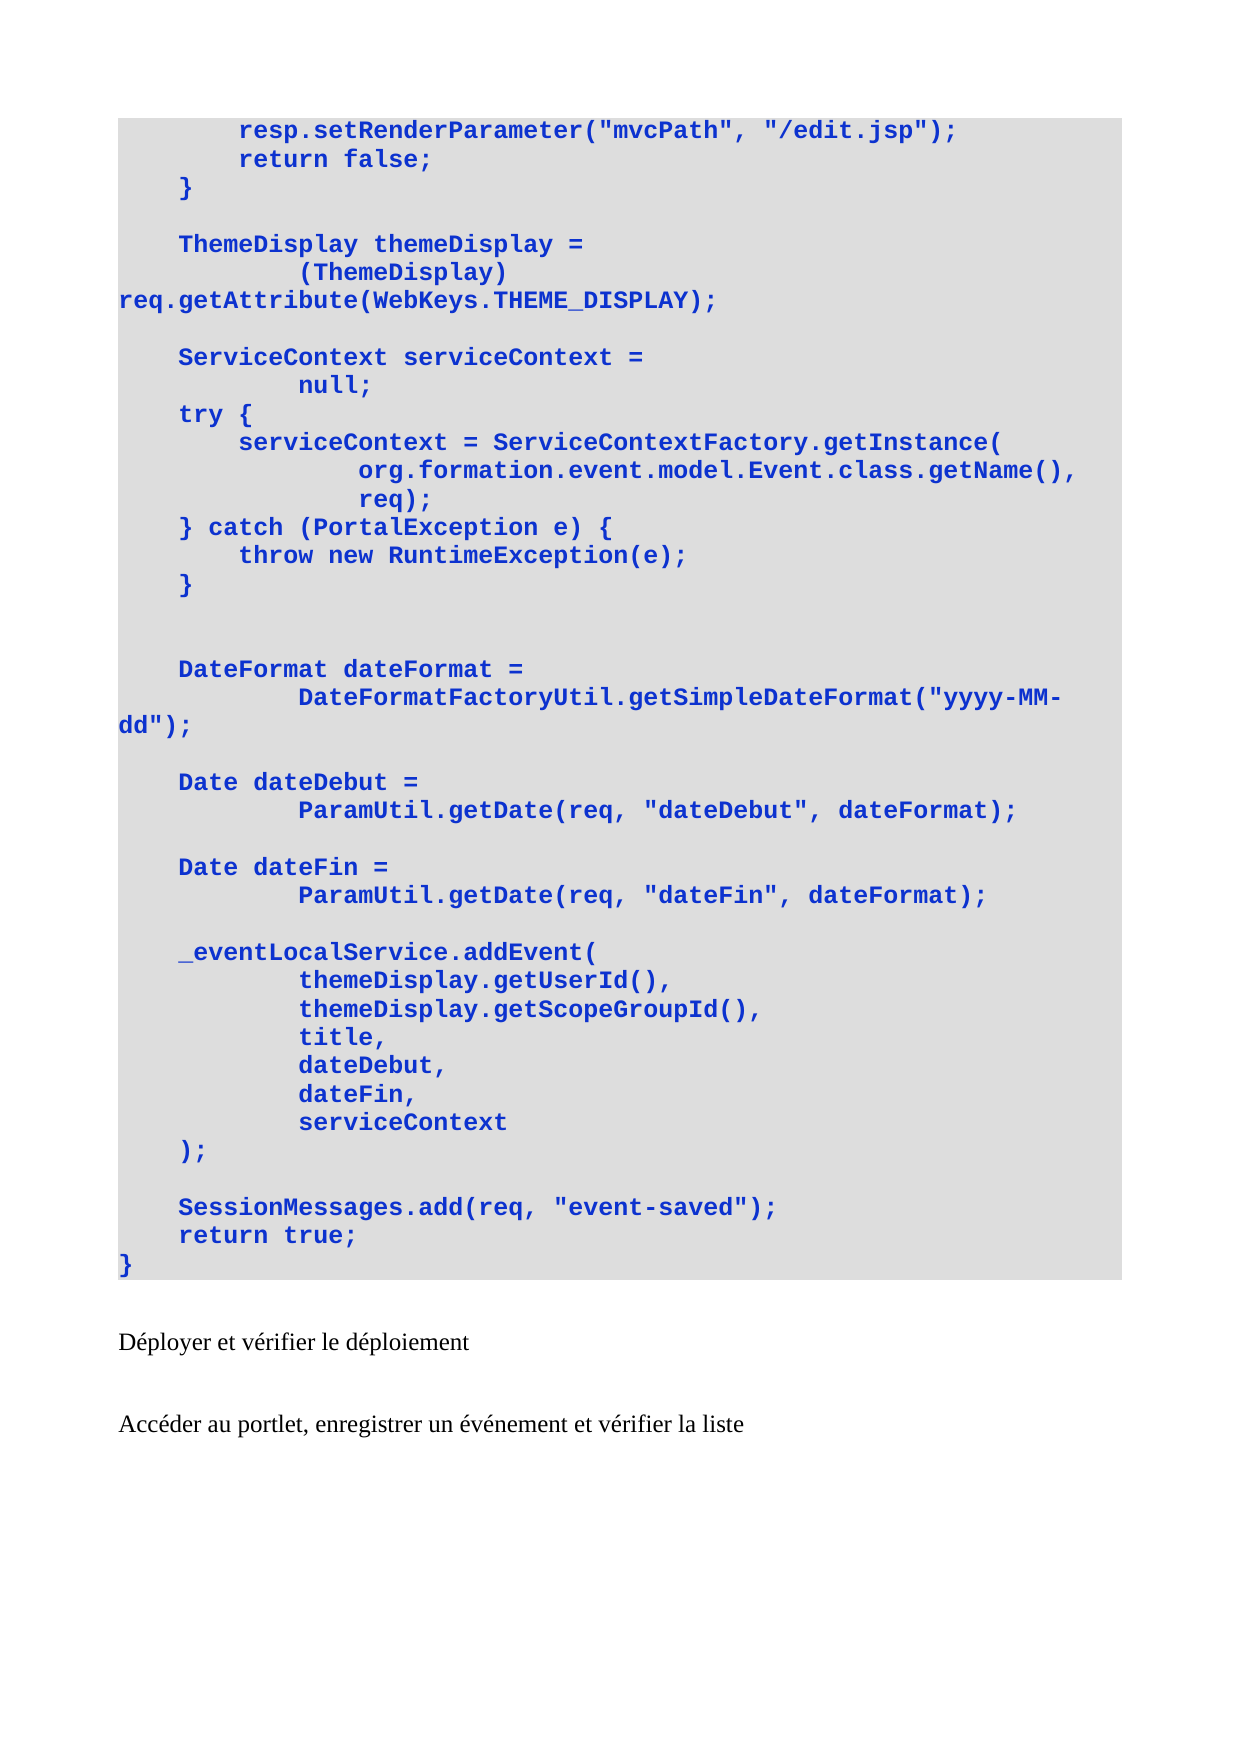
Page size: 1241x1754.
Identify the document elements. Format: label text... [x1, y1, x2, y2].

text Accéder au portlet, enregistrer un événement et vérifier la liste [118, 1409, 1122, 1438]
text resp.setRenderParameter("mvcPath", "/edit.jsp"); return false; } ThemeDisplay themeDisplay = (ThemeDisplay) req.getAttribute(WebKeys.THEME_DISPLAY); ServiceContext serviceContext = null; try { serviceContext = ServiceContextFactory.getInstance( org.formation.event.model.Event.class.getName(), req); } catch (PortalException e) { throw new RuntimeException(e); } DateFormat dateFormat = DateFormatFactoryUtil.getSimpleDateFormat("yyyy-MM-dd"); Date dateDebut = ParamUtil.getDate(req, "dateDebut", dateFormat); Date dateFin = ParamUtil.getDate(req, "dateFin", dateFormat); _eventLocalService.addEvent( themeDisplay.getUserId(), themeDisplay.getScopeGroupId(), title, dateDebut, dateFin, serviceContext ); SessionMessages.add(req, "event-saved"); return true; } [118, 118, 1122, 1280]
text Déployer et vérifier le déploiement [118, 1327, 1122, 1356]
